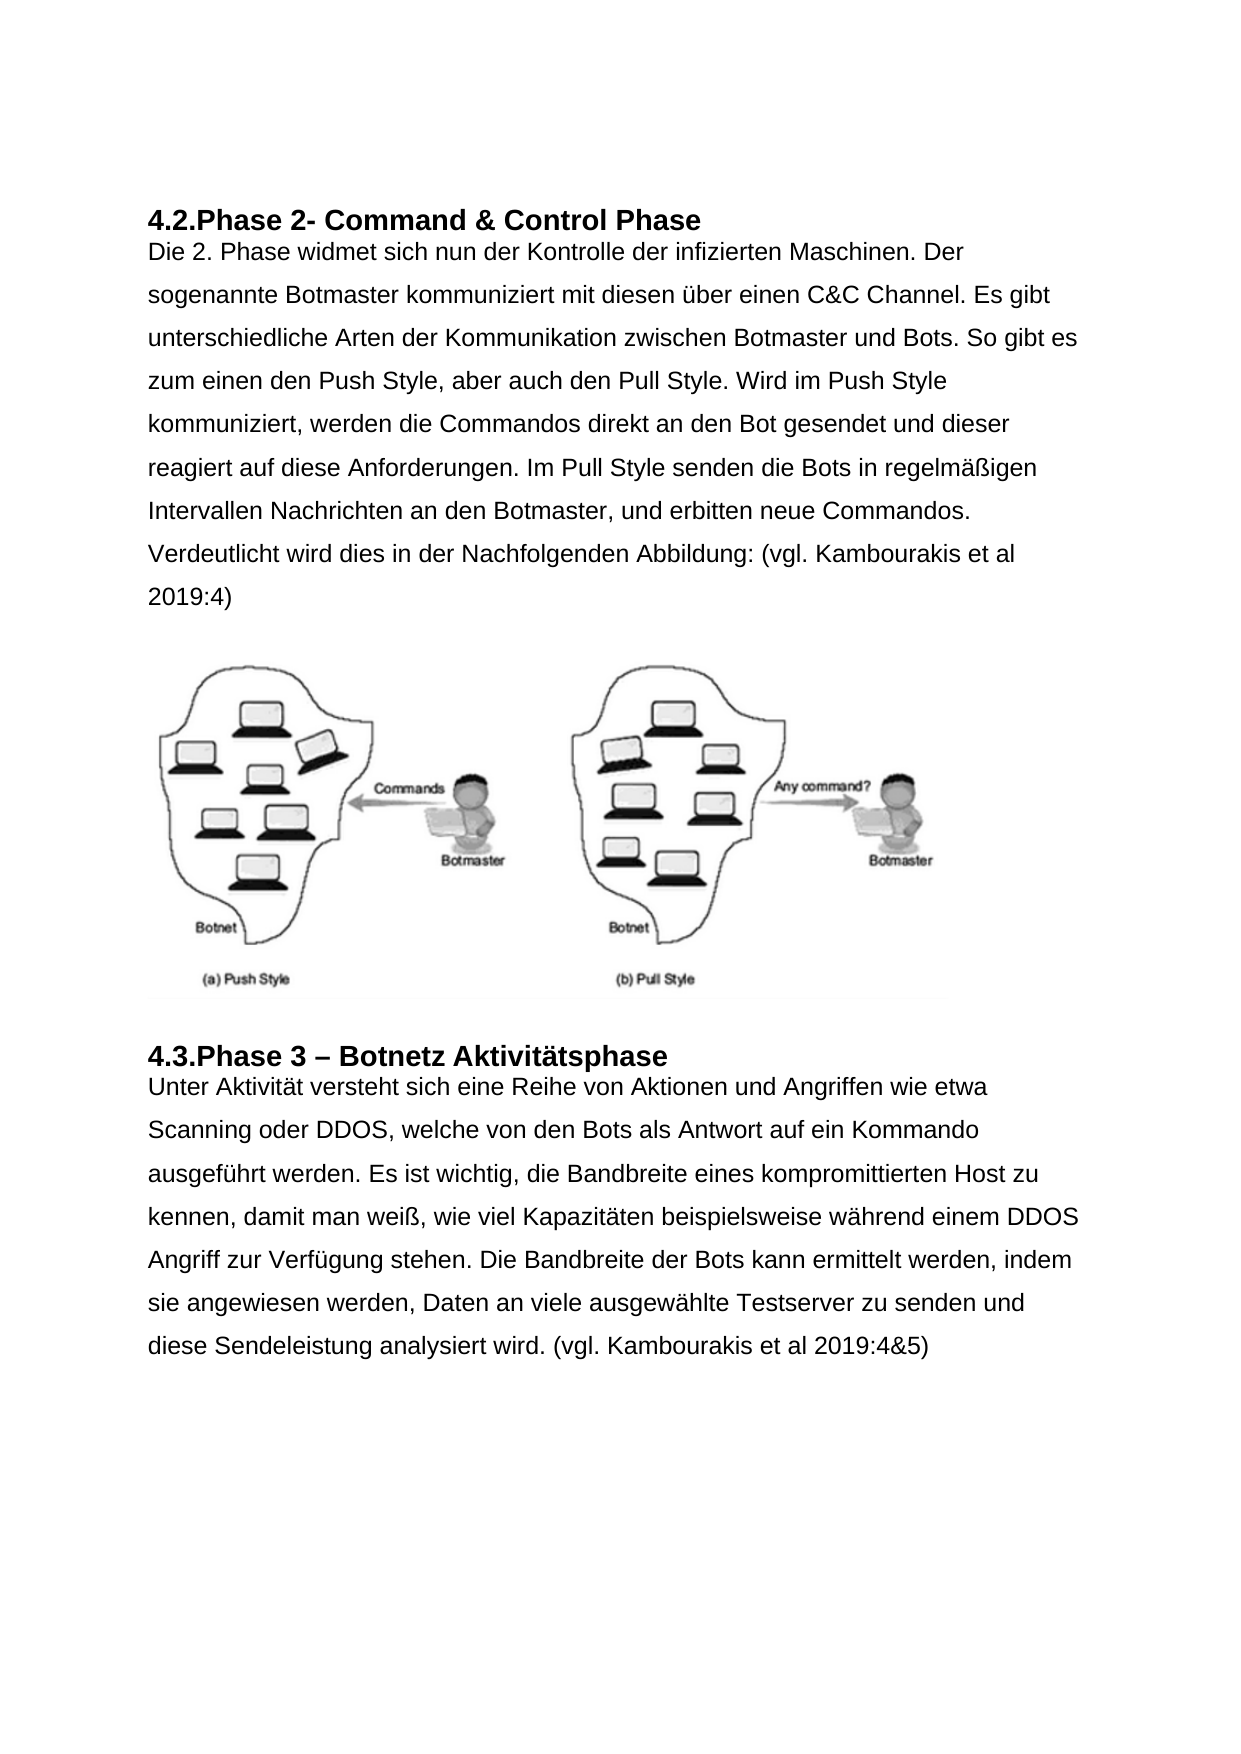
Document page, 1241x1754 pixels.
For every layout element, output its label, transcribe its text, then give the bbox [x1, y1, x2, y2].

subtitle 4.2.Phase 2- Command & Control Phase [148, 203, 1093, 237]
text Unter Aktivität versteht sich eine Reihe von Aktionen und Angriffen wie etwa Scanning oder DDOS, welche von den Bots als Antwort auf ein Kommando ausgeführt werden. Es ist wichtig, die Bandbreite eines kompromittierten Host zu kennen, damit man weiß, wie viel Kapazitäten beispielsweise während einem DDOS Angriff zur Verfügung stehen. Die Bandbreite der Bots kann ermittelt werden, indem sie angewiesen werden, Daten an viele ausgewählte Testserver zu senden und diese Sendeleistung analysiert wird. (vgl. Kambourakis et al 2019:4&5) [148, 1072, 1093, 1360]
subtitle 4.3.Phase 3 – Botnetz Aktivitätsphase [148, 1039, 1093, 1072]
text Die 2. Phase widmet sich nun der Kontrolle der infizierten Maschinen. Der sogenannte Botmaster kommuniziert mit diesen über einen C&C Channel. Es gibt unterschiedliche Arten der Kommunikation zwischen Botmaster und Bots. So gibt es zum einen den Push Style, aber auch den Pull Style. Wird im Push Style kommuniziert, werden die Commandos direkt an den Bot gesendet und dieser reagiert auf diese Anforderungen. Im Pull Style senden die Bots in regelmäßigen Intervallen Nachrichten an den Botmaster, und erbitten neue Commandos. Verdeutlicht wird dies in der Nachfolgenden Abbildung: (vgl. Kambourakis et al 2019:4) [148, 237, 1093, 611]
